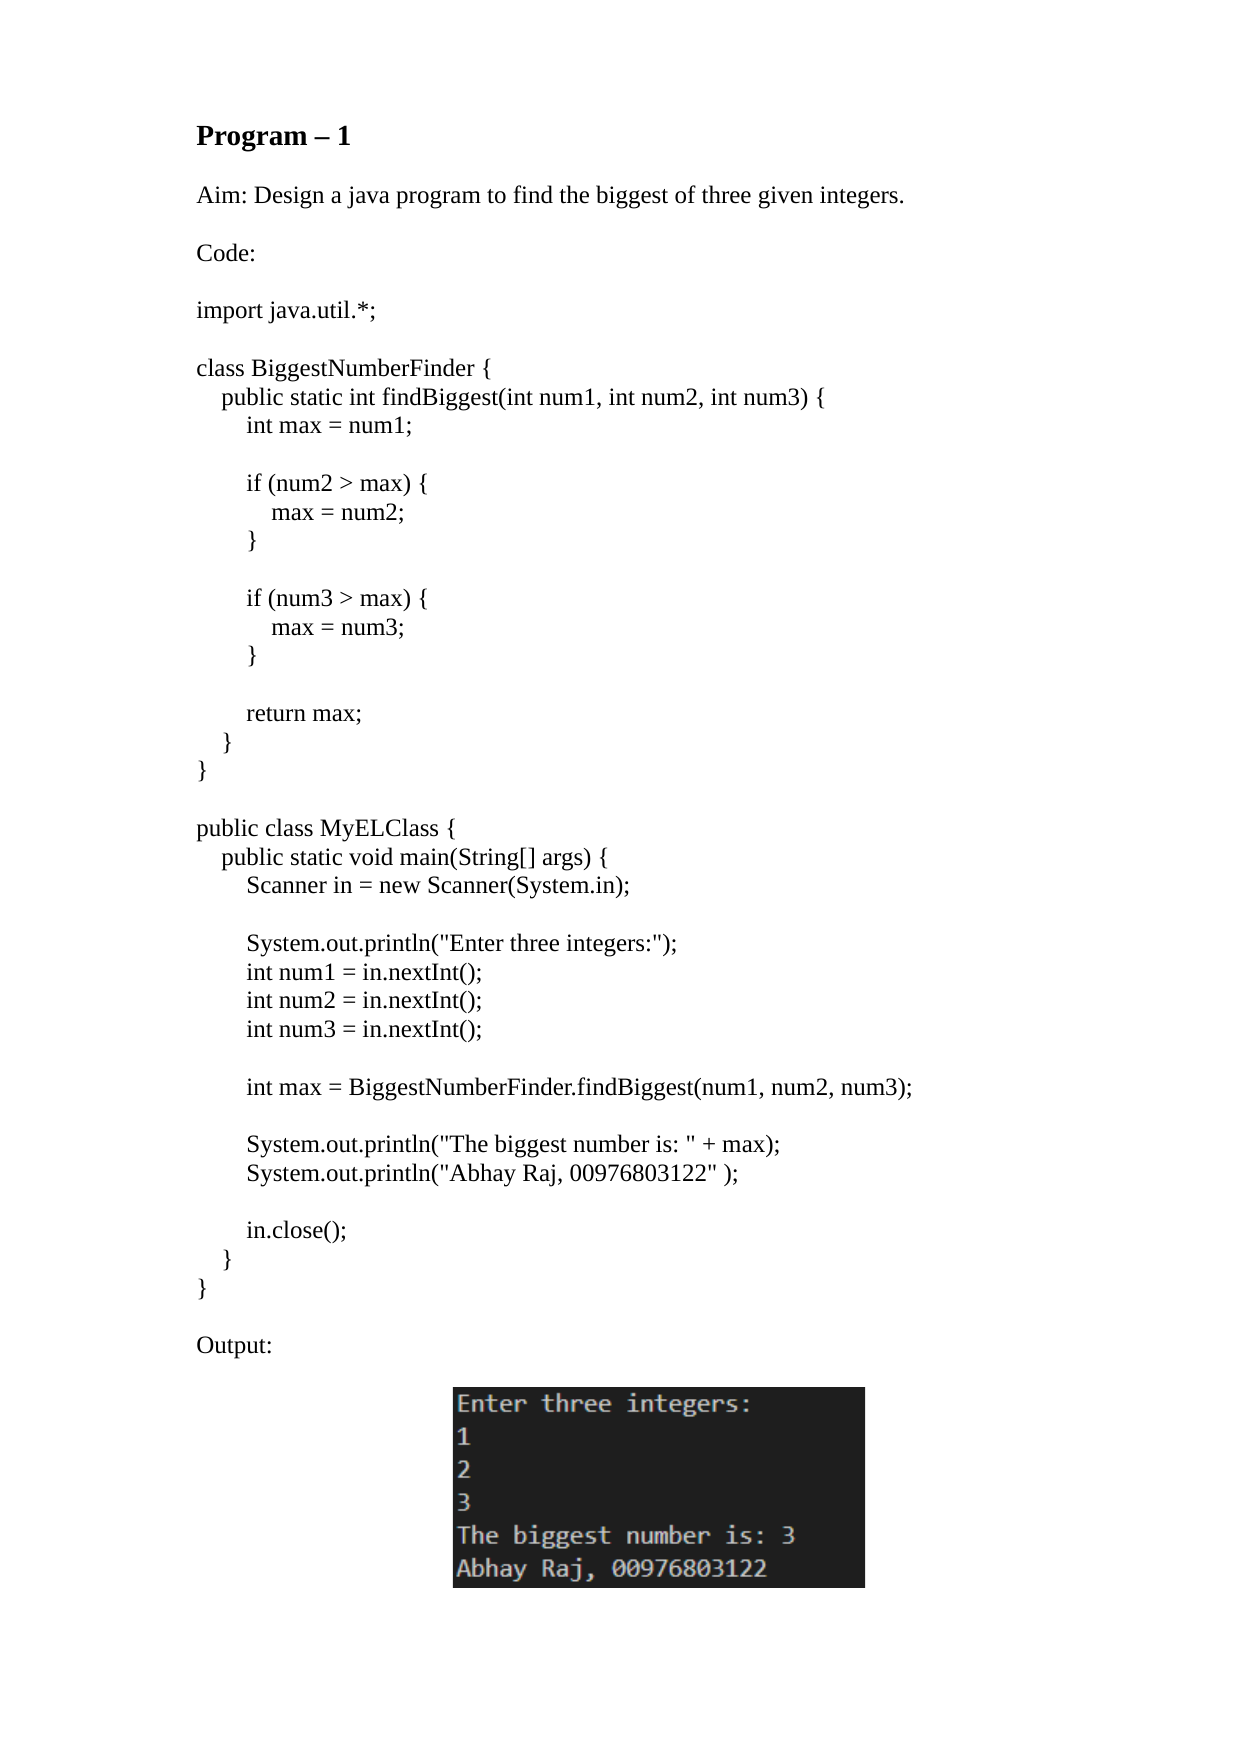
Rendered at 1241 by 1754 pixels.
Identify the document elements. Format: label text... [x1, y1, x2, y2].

text System.out.println("Abhay Raj, 00976803122" ); in.close(); } } [196, 1158, 1122, 1302]
picture [452, 1387, 866, 1588]
text Code: [196, 238, 1122, 267]
text Aim: Design a java program to find the biggest of three given integers. [196, 180, 1122, 209]
text Program – 1 [196, 118, 1122, 152]
text import java.util.*; class BiggestNumberFinder { public static int findBiggest(int num1, int num2, int num3) { int max = num1; if (num2 > max) { max = num2; } if (num3 > max) { max = num3; } return max; } } public class MyELClass { public static void main(String[] args) { Scanner in = new Scanner(System.in); System.out.println("Enter three integers:"); int num1 = in.nextInt(); int num2 = in.nextInt(); int num3 = in.nextInt(); int max = BiggestNumberFinder.findBiggest(num1, num2, num3); System.out.println("The biggest number is: " + max); [196, 295, 1122, 1158]
text Output: [196, 1330, 1122, 1388]
